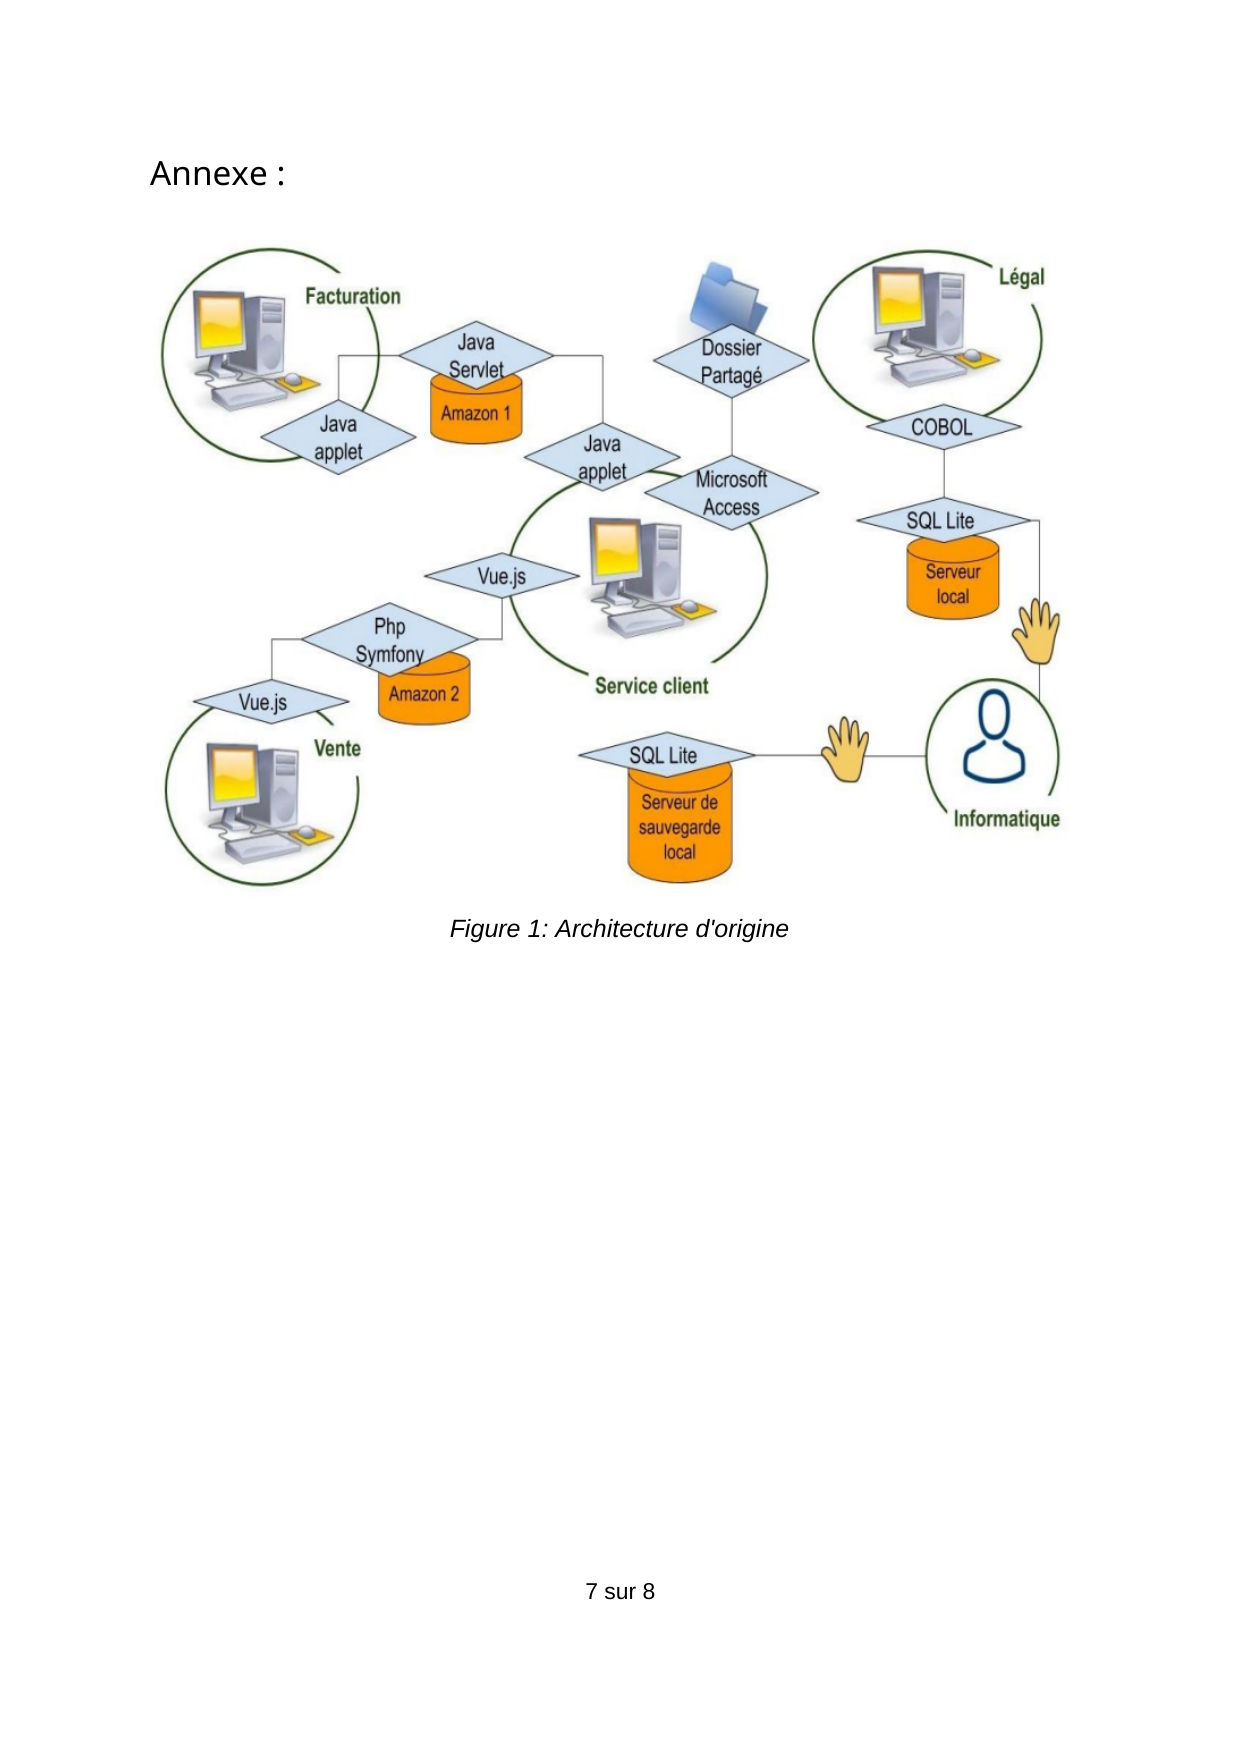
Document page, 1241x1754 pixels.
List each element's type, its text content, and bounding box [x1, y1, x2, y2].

text Annexe : [150, 150, 1090, 195]
text Figure 1: Architecture d'origine [149, 897, 1089, 943]
picture [149, 222, 1090, 897]
